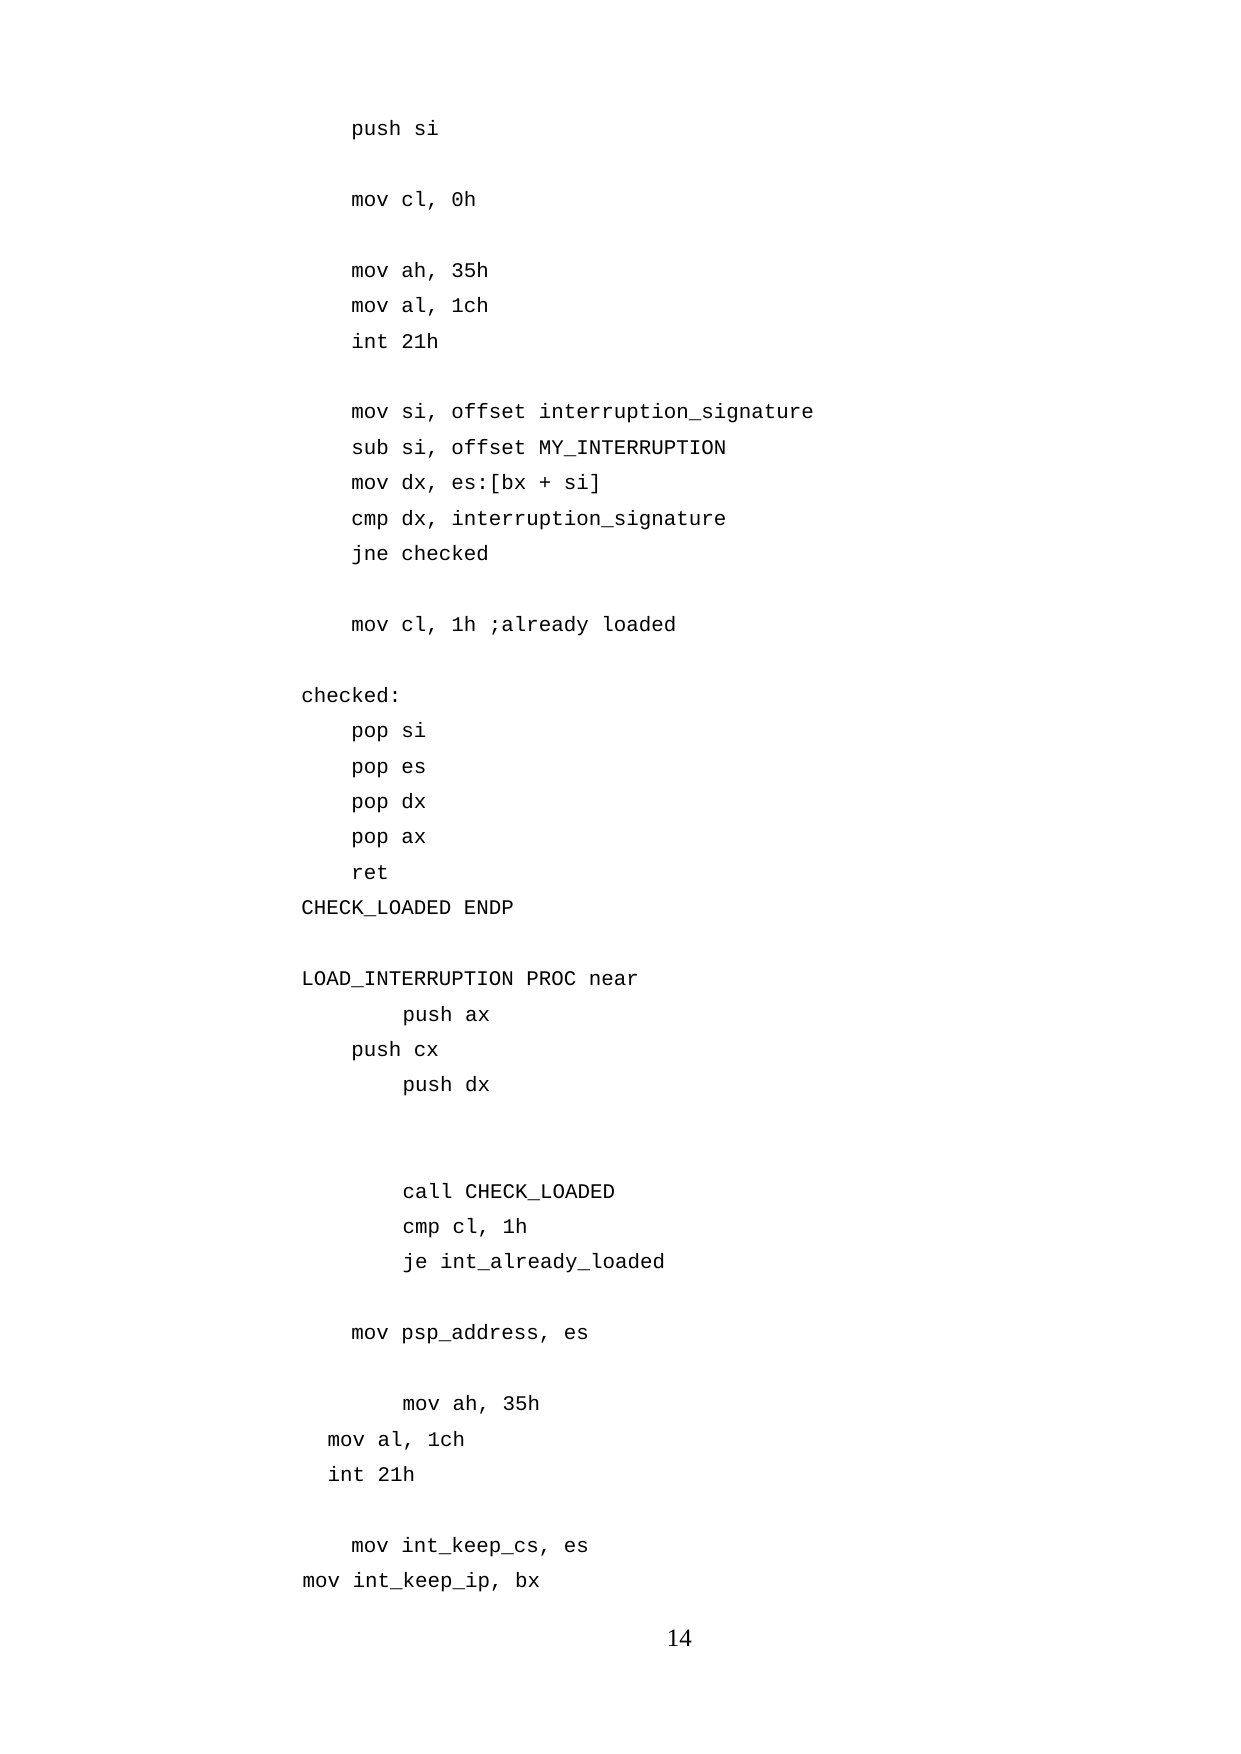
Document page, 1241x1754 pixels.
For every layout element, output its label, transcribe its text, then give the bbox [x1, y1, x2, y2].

text mov cl, 1h ;already loaded [177, 614, 1181, 638]
text int 21h [177, 1464, 1181, 1488]
text mov psp_address, es [177, 1322, 1181, 1346]
text cmp cl, 1h [177, 1216, 1181, 1240]
text mov int_keep_ip, bx [177, 1570, 1181, 1594]
text mov si, offset interruption_signature [177, 401, 1181, 425]
text mov al, 1ch [177, 1428, 1181, 1452]
text pop si [177, 720, 1181, 744]
text pop ax [177, 826, 1181, 850]
text CHECK_LOADED ENDP [177, 897, 1181, 921]
text jne checked [177, 543, 1181, 567]
text cmp dx, interruption_signature [177, 508, 1181, 531]
text push si [177, 118, 1181, 142]
text checked: [177, 685, 1181, 708]
text mov int_keep_cs, es [177, 1535, 1181, 1558]
text ret [177, 862, 1181, 886]
text mov dx, es:[bx + si] [177, 472, 1181, 496]
text je int_already_loaded [177, 1251, 1181, 1275]
text int 21h [177, 331, 1181, 354]
text mov ah, 35h [177, 260, 1181, 283]
text mov cl, 0h [177, 189, 1181, 213]
text push ax [177, 1003, 1181, 1027]
text pop es [177, 756, 1181, 779]
text mov ah, 35h [177, 1393, 1181, 1417]
text LOAD_INTERRUPTION PROC near [177, 968, 1181, 992]
text mov al, 1ch [177, 295, 1181, 319]
text pop dx [177, 791, 1181, 815]
text push cx [177, 1039, 1181, 1063]
text call CHECK_LOADED [177, 1181, 1181, 1204]
text push dx [177, 1074, 1181, 1098]
text sub si, offset MY_INTERRUPTION [177, 437, 1181, 461]
